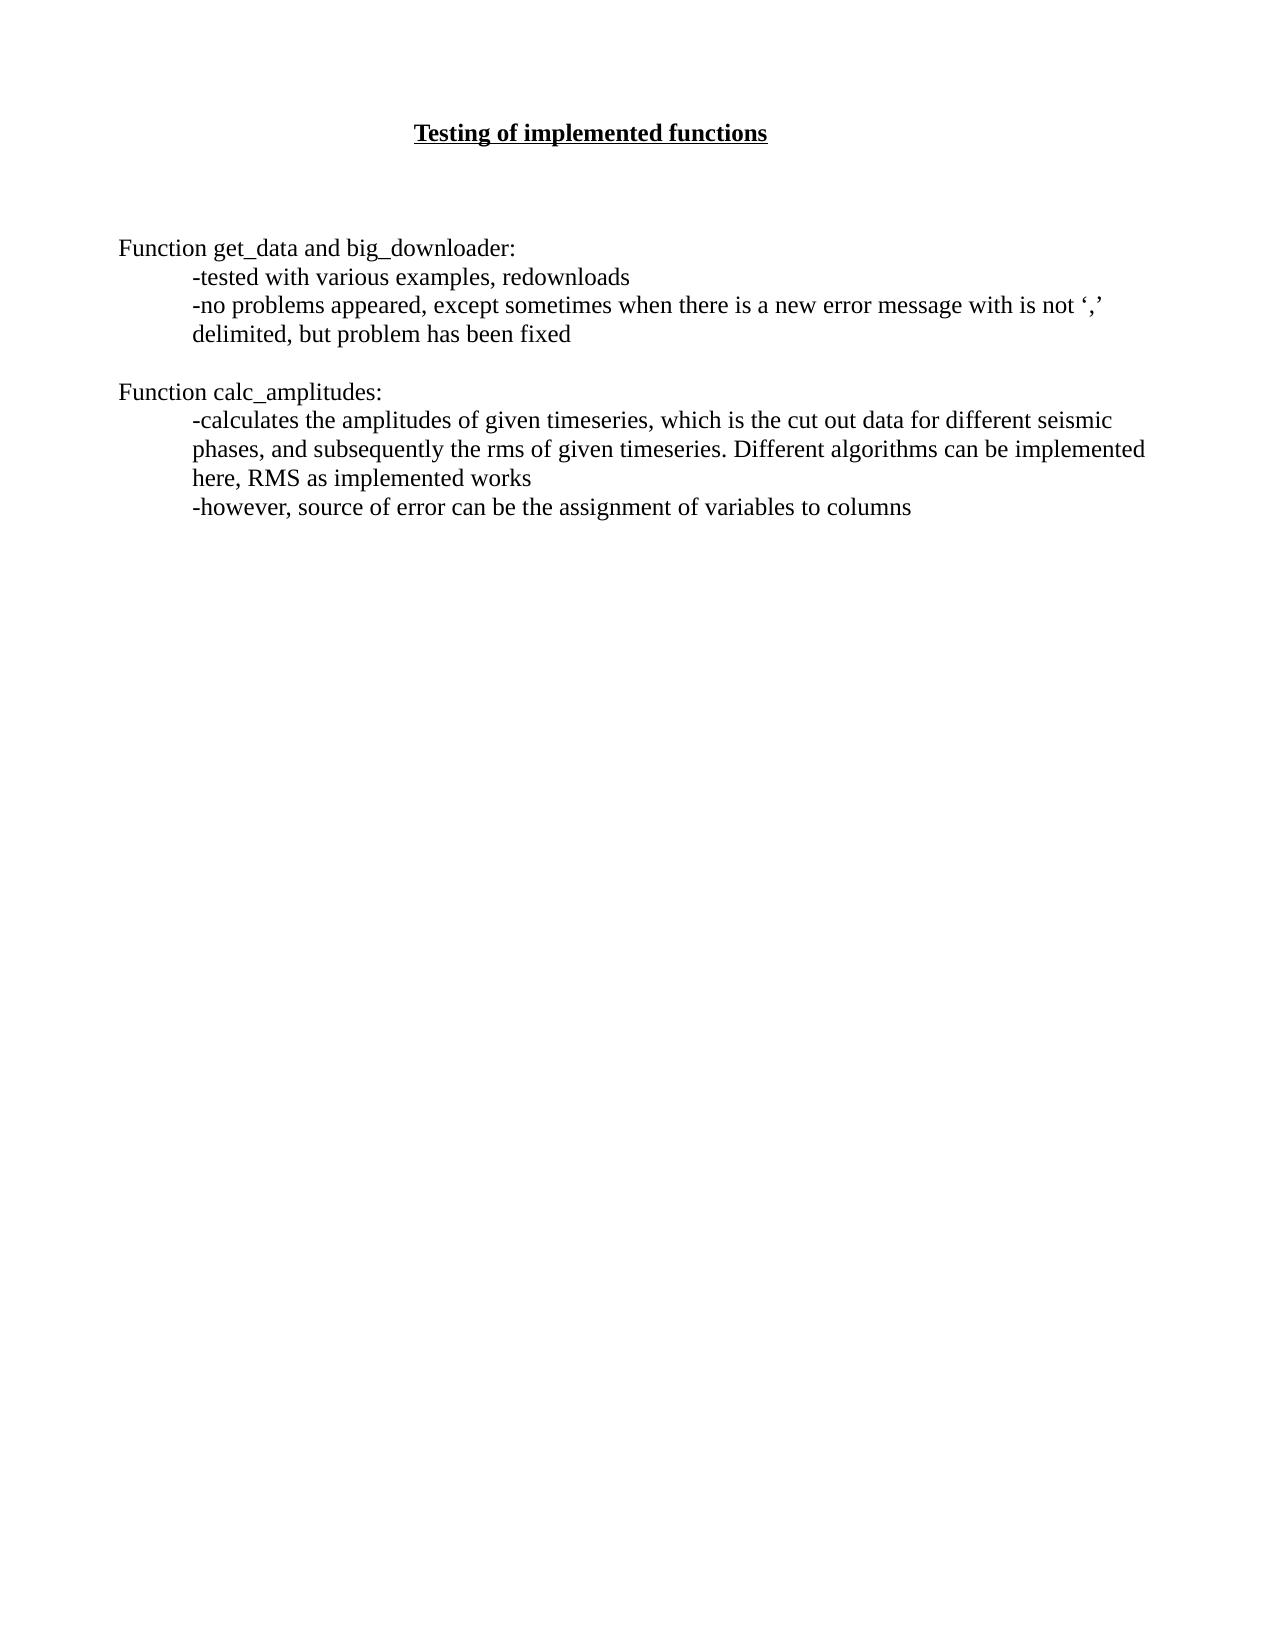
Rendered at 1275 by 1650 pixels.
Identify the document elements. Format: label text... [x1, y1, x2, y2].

text -however, source of error can be the assignment of variables to columns [118, 492, 1157, 521]
text -calculates the amplitudes of given timeseries, which is the cut out data for different seismic phases, and subsequently the rms of given timeseries. Different algorithms can be implemented here, RMS as implemented works [118, 406, 1157, 492]
text -tested with various examples, redownloads [118, 262, 1157, 291]
text Function get_data and big_downloader: [118, 233, 1157, 262]
text -no problems appeared, except sometimes when there is a new error message with is not ‘,’ delimited, but problem has been fixed [118, 291, 1157, 348]
text Testing of implemented functions [118, 118, 1157, 147]
text Function calc_amplitudes: [118, 377, 1157, 406]
